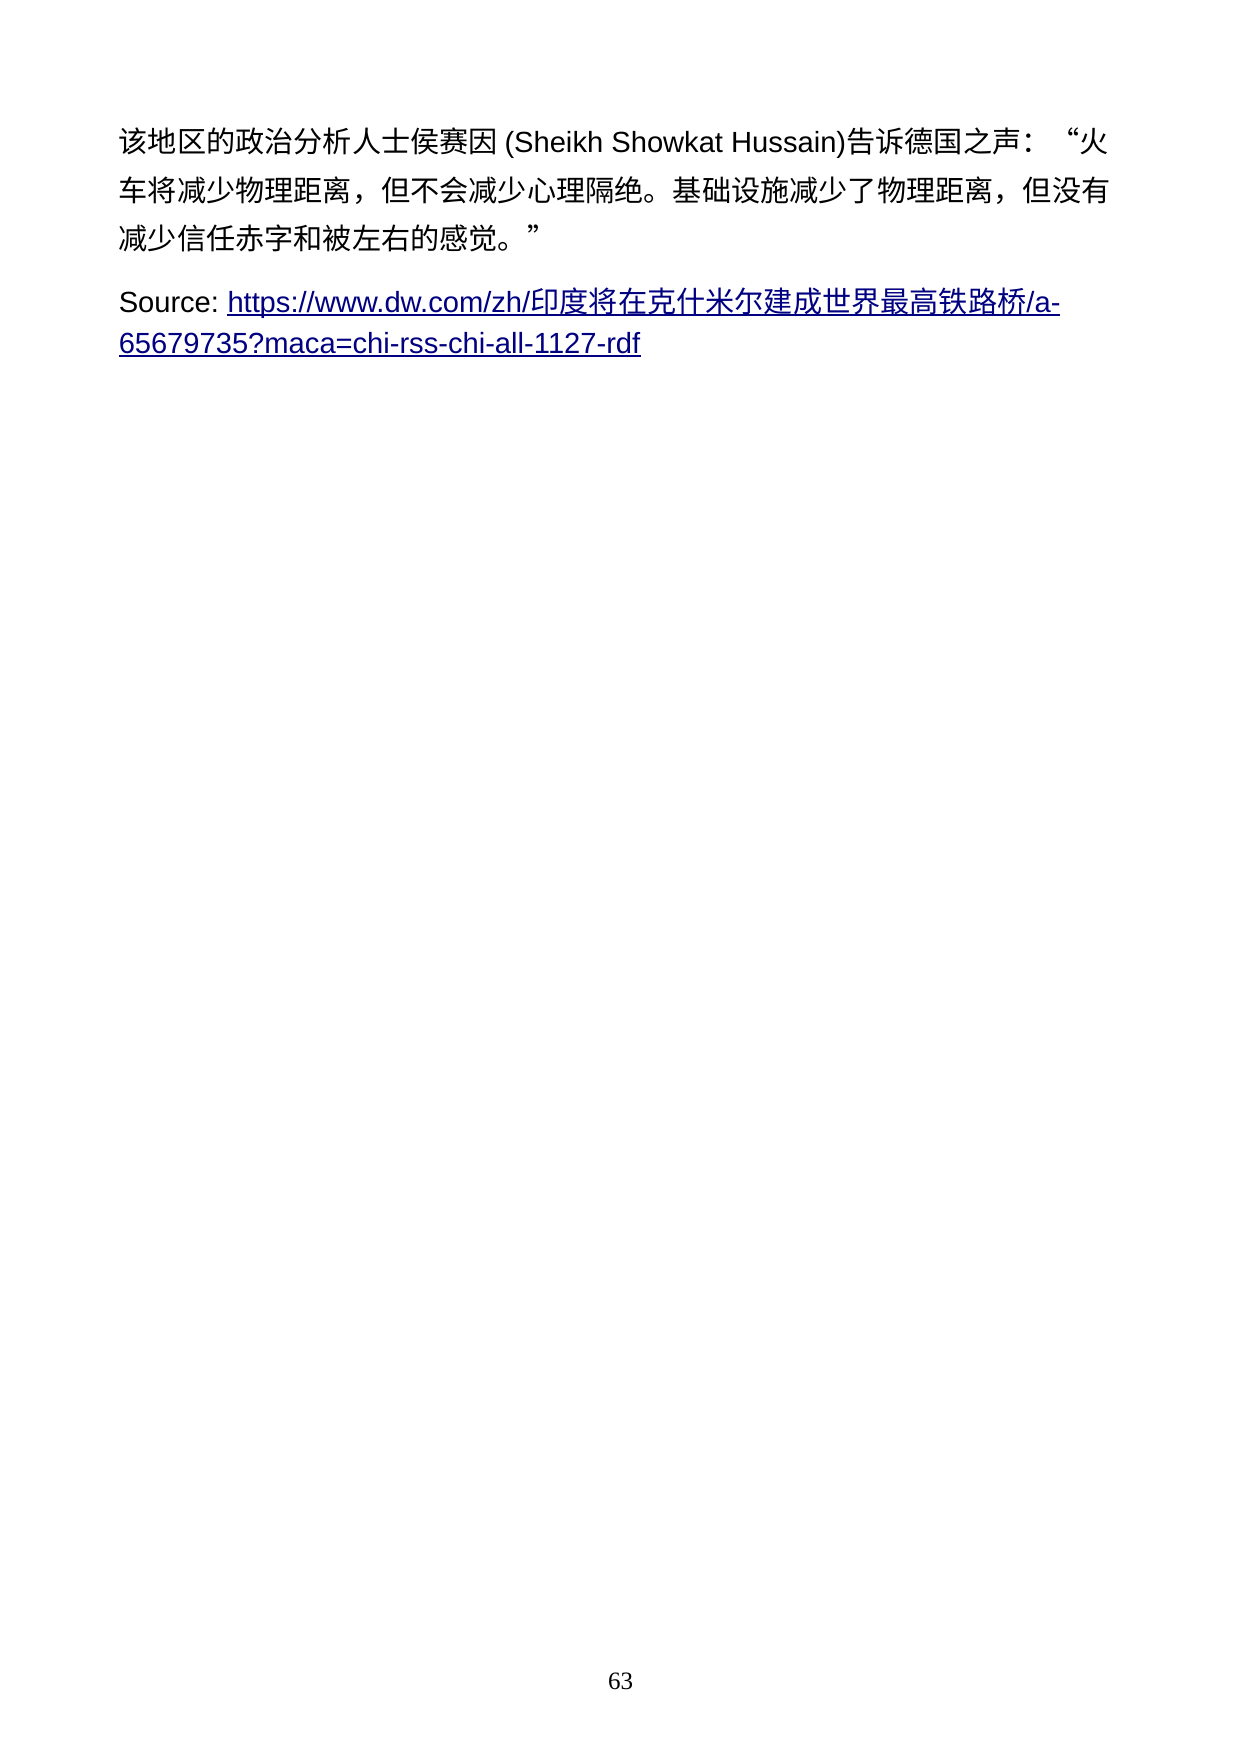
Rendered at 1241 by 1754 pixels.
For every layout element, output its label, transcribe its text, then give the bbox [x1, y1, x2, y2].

text Source: https://www.dw.com/zh/印度将在克什米尔建成世界最高铁路桥/a-65679735?maca=chi-rss-chi-all-1127-rdf [118, 279, 1122, 359]
text 该地区的政治分析人士侯赛因 (Sheikh Showkat Hussain)告诉德国之声：“火车将减少物理距离，但不会减少心理隔绝。基础设施减少了物理距离，但没有减少信任赤字和被左右的感觉。” [118, 118, 1122, 258]
